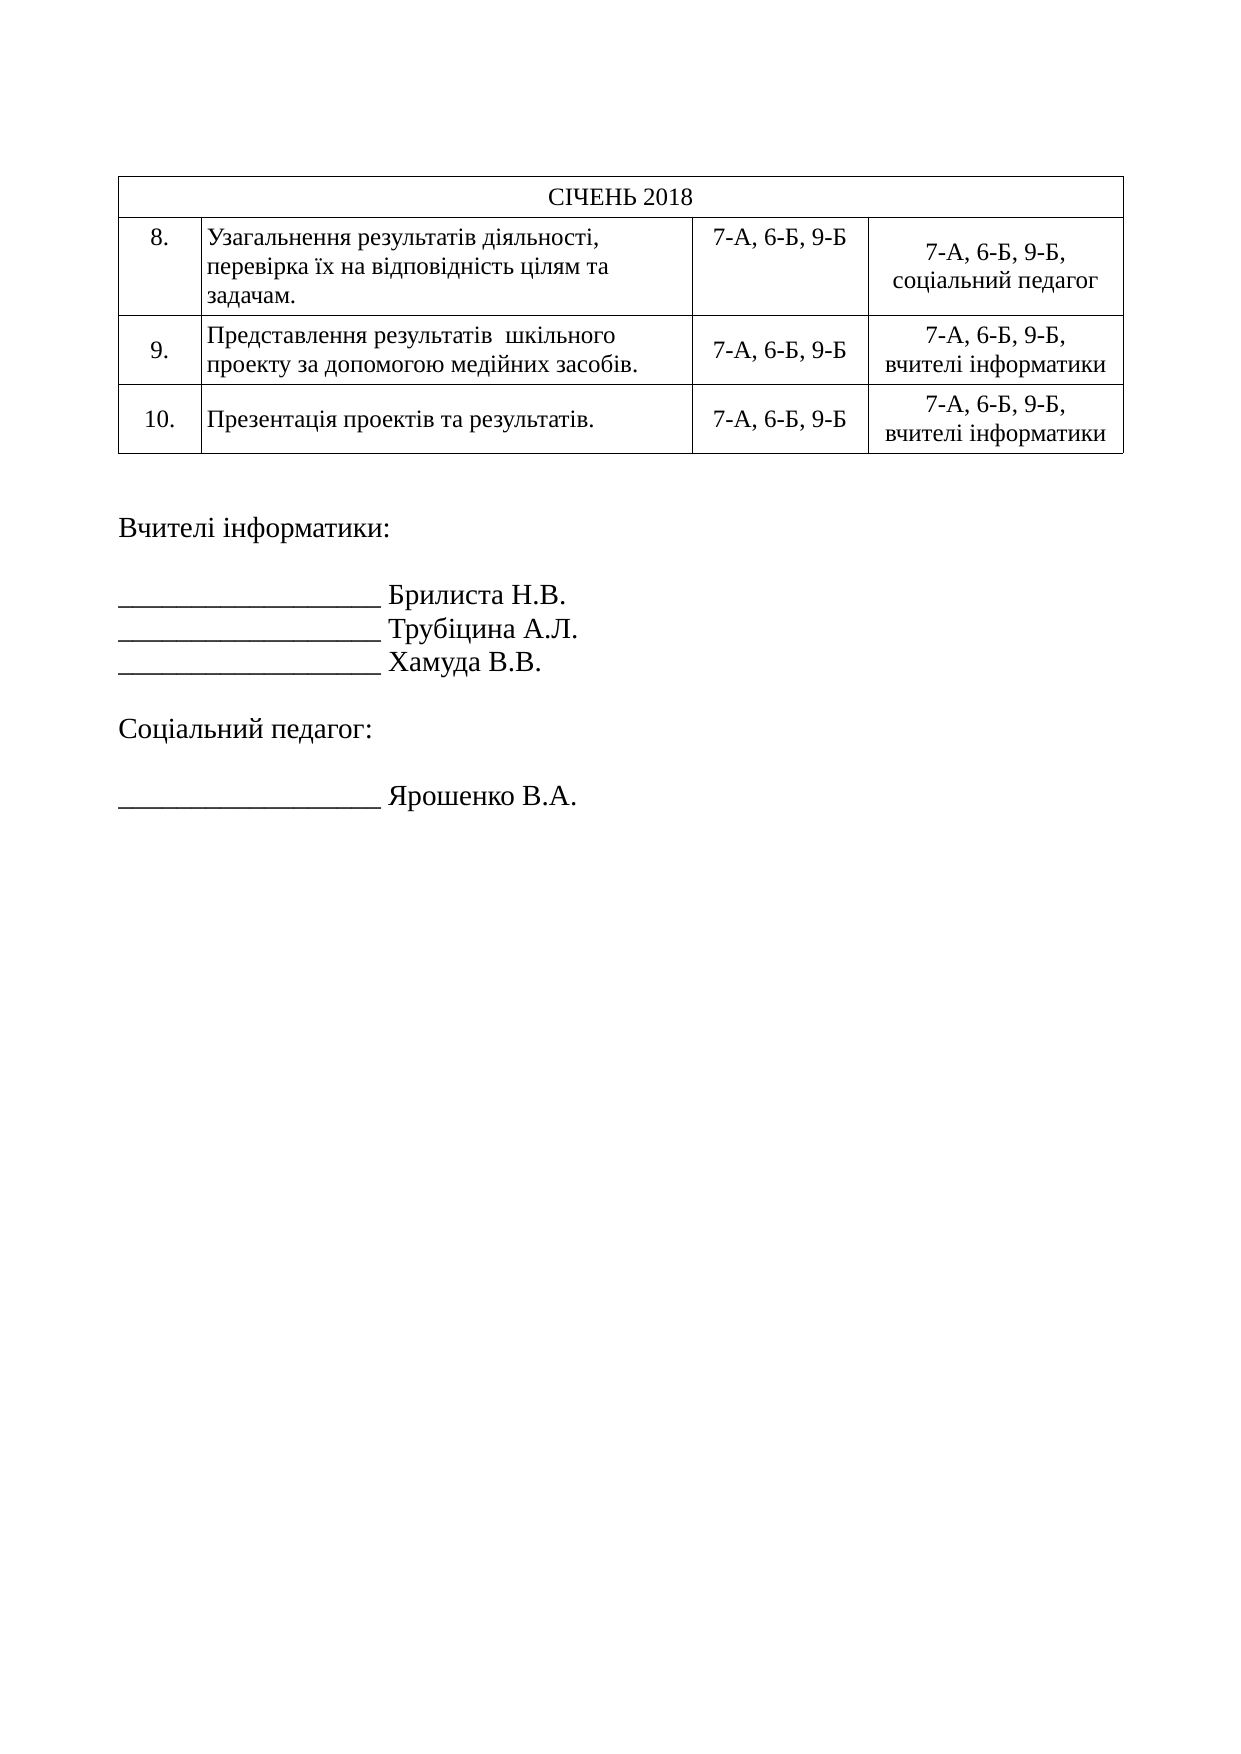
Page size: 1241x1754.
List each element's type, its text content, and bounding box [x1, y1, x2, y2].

text __________________ Трубіцина А.Л. [118, 611, 1122, 644]
text Соціальний педагог: [118, 711, 1122, 745]
table_cell Представлення результатів шкільного проекту за допомогою медійних засобів. [202, 316, 692, 383]
text Вчителі інформатики: [118, 510, 1122, 544]
table_cell 7-А, 6-Б, 9-Б [693, 385, 868, 453]
table_cell 7-А, 6-Б, 9-Б [693, 218, 868, 314]
table_cell Презентація проектів та результатів. [202, 385, 692, 453]
table_cell 8. [119, 218, 201, 314]
text __________________ Хамуда В.В. [118, 644, 1122, 678]
table_cell 10. [119, 385, 201, 453]
table_cell 7-А, 6-Б, 9-Б, вчителі інформатики [869, 316, 1123, 383]
text __________________ Ярошенко В.А. [118, 778, 1122, 812]
table_cell Узагальнення результатів діяльності, перевірка їх на відповідність цілям та задачам. [202, 218, 692, 314]
table_cell 7-А, 6-Б, 9-Б, соціальний педагог [869, 218, 1123, 314]
text __________________ Брилиста Н.В. [118, 577, 1122, 611]
table_cell 9. [119, 316, 201, 383]
table_cell 7-А, 6-Б, 9-Б [693, 316, 868, 383]
table_cell 7-А, 6-Б, 9-Б, вчителі інформатики [869, 385, 1123, 453]
table_cell СІЧЕНЬ 2018 [119, 177, 1123, 217]
